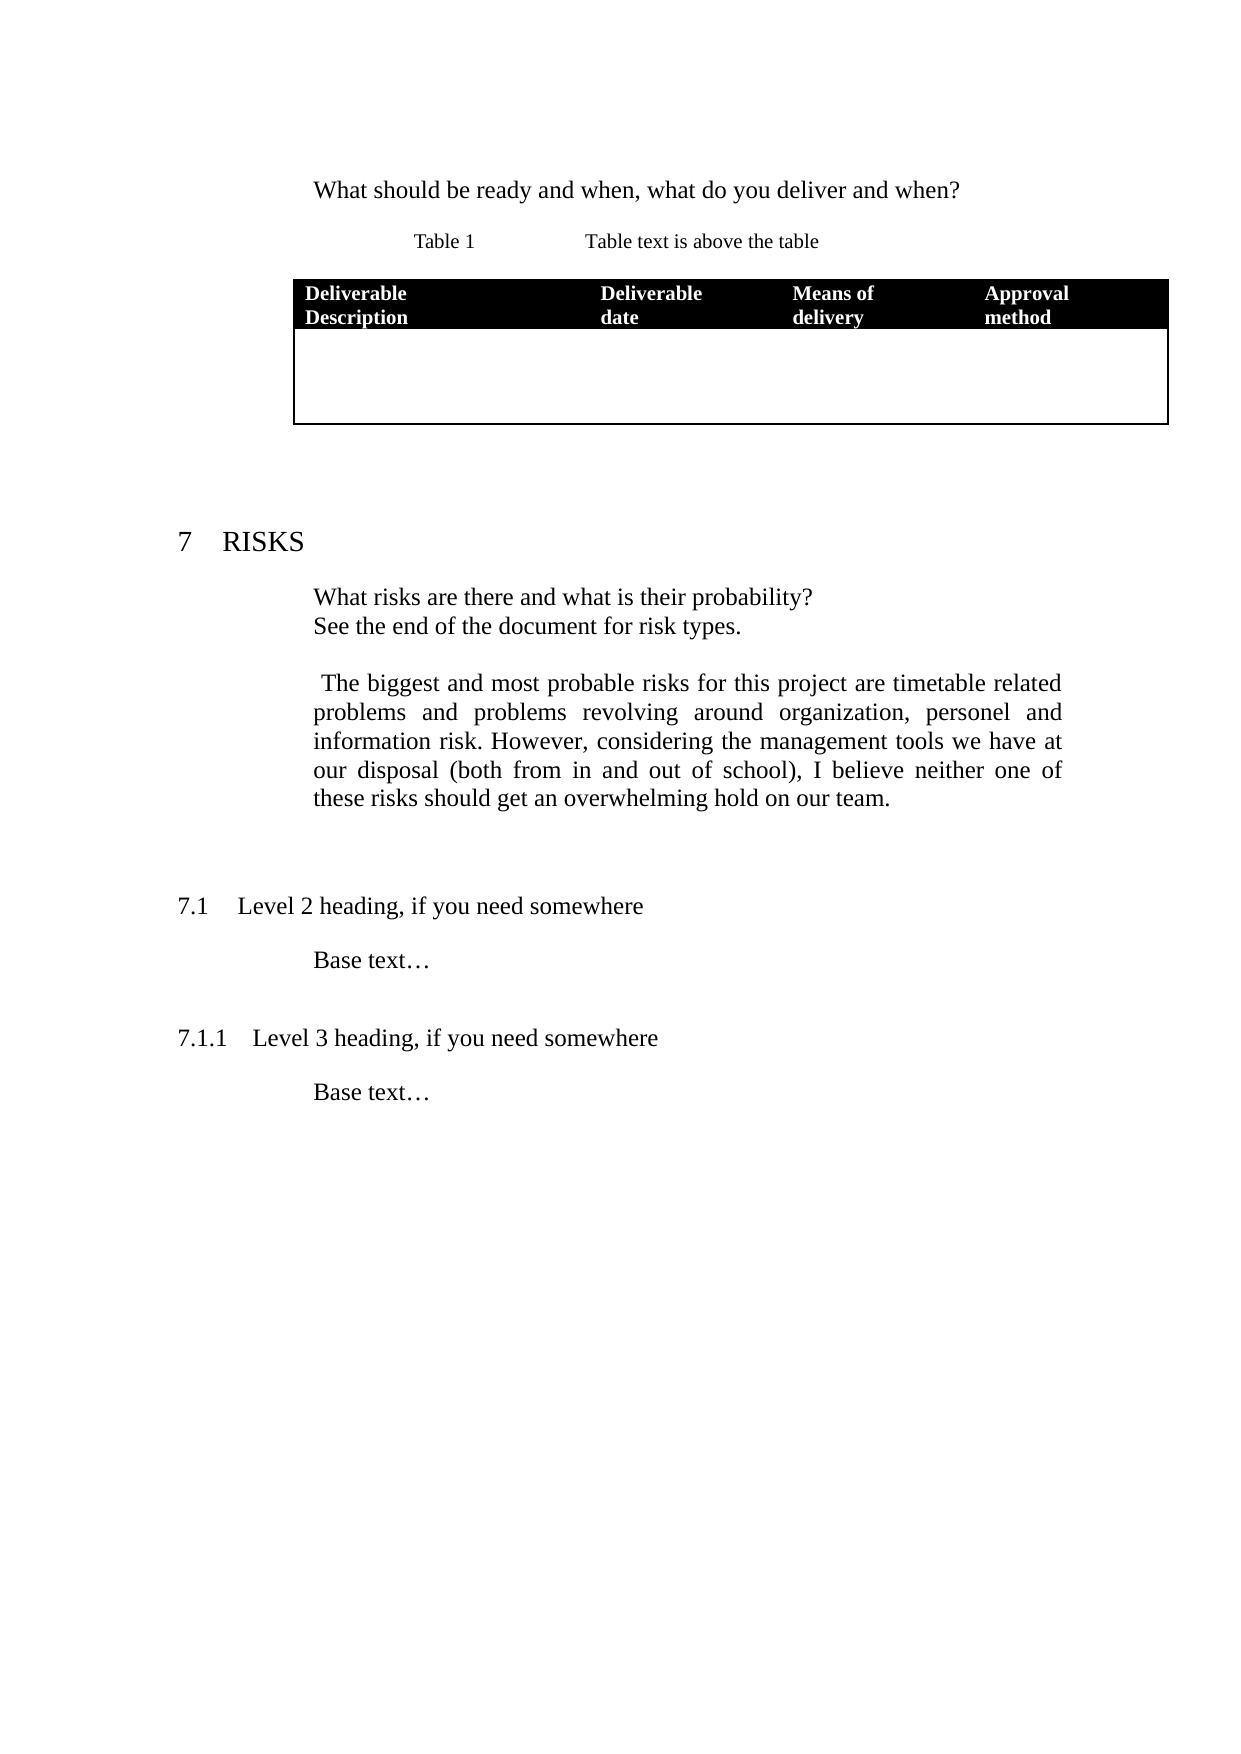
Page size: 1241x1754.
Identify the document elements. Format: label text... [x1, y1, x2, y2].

table_cell [781, 329, 973, 376]
text Base text… [313, 1077, 1063, 1106]
table_header Deliverable Description [295, 281, 589, 329]
table_header Approval method [973, 281, 1167, 329]
table_header Means of delivery [781, 281, 973, 329]
text Base text… [313, 945, 1063, 973]
list Table text is above the table [413, 229, 1063, 253]
subtitle Risks [177, 524, 1063, 557]
text What should be ready and when, what do you deliver and when? [313, 176, 1063, 204]
table_cell [973, 376, 1167, 423]
table_cell [295, 376, 589, 423]
table_cell [973, 329, 1167, 376]
table_header Deliverable date [589, 281, 781, 329]
table_cell [589, 329, 781, 376]
table_cell [589, 376, 781, 423]
text What risks are there and what is their probability? [313, 582, 1063, 611]
subtitle Level 2 heading, if you need somewhere [177, 891, 1063, 920]
table_cell [781, 376, 973, 423]
table_cell [295, 329, 589, 376]
text The biggest and most probable risks for this project are timetable related problems and problems revolving around organization, personel and information risk. However, considering the management tools we have at our disposal (both from in and out of school), I believe neither one of these risks should get an overwhelming hold on our team. [313, 668, 1063, 812]
subtitle Level 3 heading, if you need somewhere [177, 1023, 1063, 1052]
text See the end of the document for risk types. [313, 611, 1063, 640]
